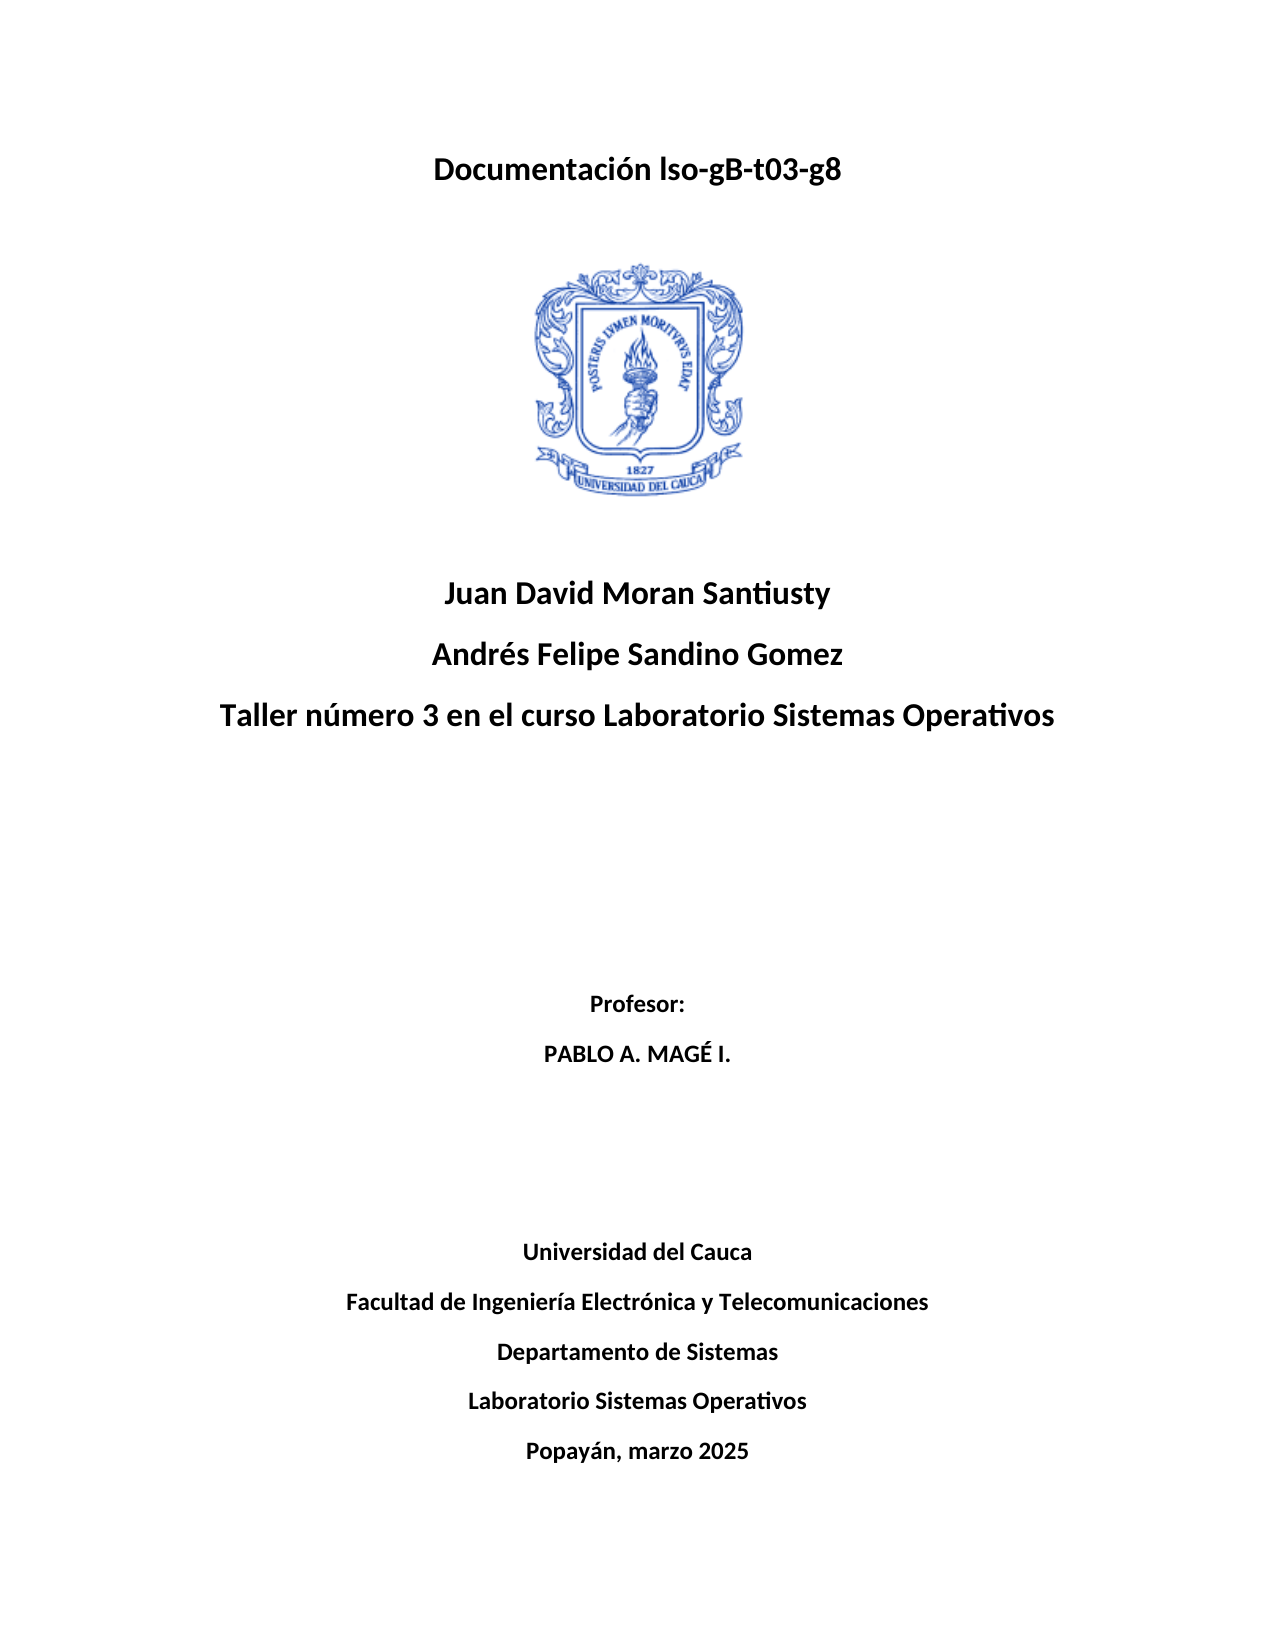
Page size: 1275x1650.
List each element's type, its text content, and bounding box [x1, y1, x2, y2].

text PABLO A. MAGÉ I. [177, 1038, 1098, 1069]
text Popayán, marzo 2025 [177, 1435, 1098, 1465]
text Andrés Felipe Sandino Gomez [177, 633, 1098, 674]
text Departamento de Sistemas [177, 1336, 1098, 1366]
text Juan David Moran Santiusty [177, 572, 1098, 613]
text Profesor: [177, 989, 1098, 1019]
text Taller número 3 en el curso Laboratorio Sistemas Operativos [177, 694, 1098, 734]
text Facultad de Ingeniería Electrónica y Telecomunicaciones [177, 1286, 1098, 1317]
text Documentación lso-gB-t03-g8 [177, 148, 1098, 188]
text Laboratorio Sistemas Operativos [177, 1385, 1098, 1416]
text Universidad del Cauca [177, 1237, 1098, 1267]
